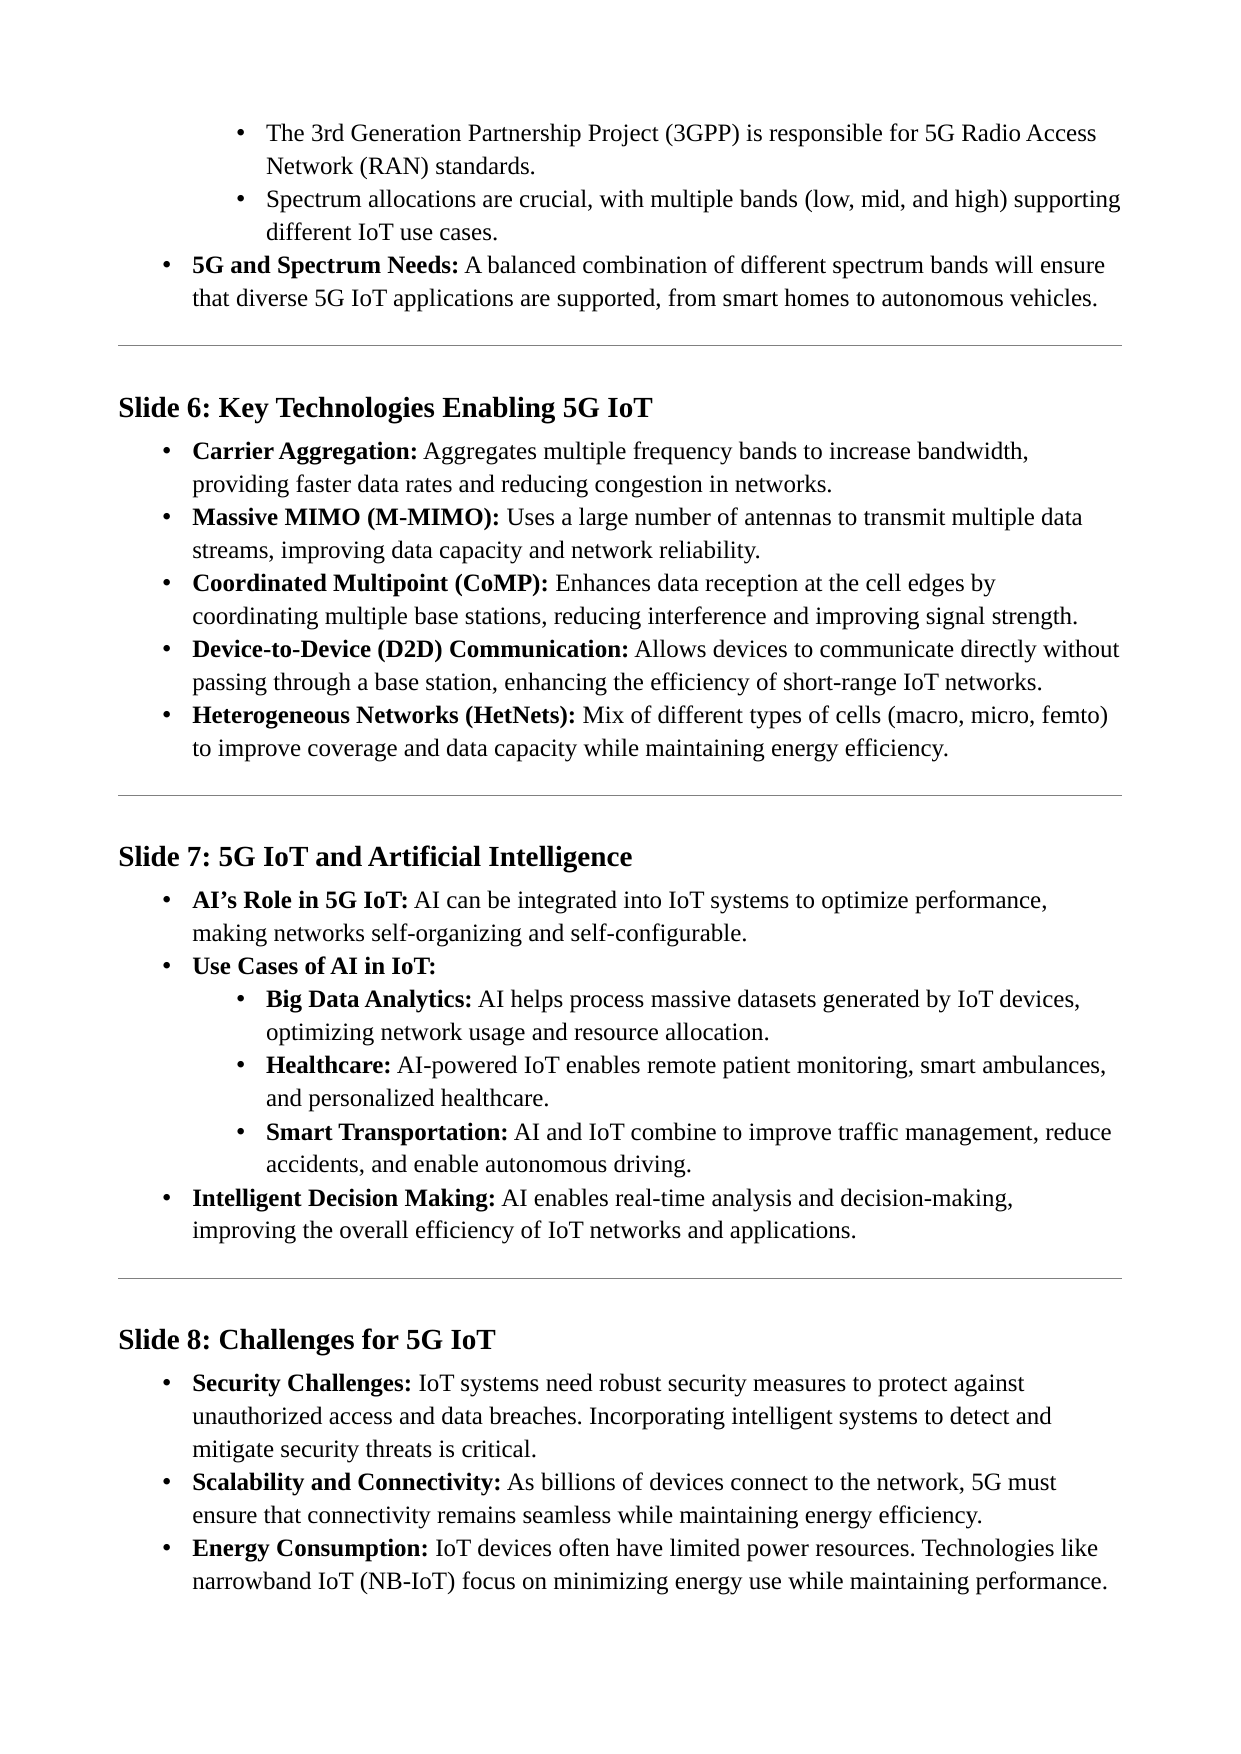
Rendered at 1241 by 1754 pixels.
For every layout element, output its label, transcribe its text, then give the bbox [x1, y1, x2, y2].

list The 3rd Generation Partnership Project (3GPP) is responsible for 5G Radio Access Network (RAN) standards. [236, 118, 1122, 180]
list Big Data Analytics: AI helps process massive datasets generated by IoT devices, optimizing network usage and resource allocation. [236, 984, 1122, 1046]
list Heterogeneous Networks (HetNets): Mix of different types of cells (macro, micro, femto) to improve coverage and data capacity while maintaining energy efficiency. [162, 700, 1122, 762]
list Scalability and Connectivity: As billions of devices connect to the network, 5G must ensure that connectivity remains seamless while maintaining energy efficiency. [162, 1467, 1122, 1529]
list Massive MIMO (M-MIMO): Uses a large number of antennas to transmit multiple data streams, improving data capacity and network reliability. [162, 502, 1122, 563]
list Device-to-Device (D2D) Communication: Allows devices to communicate directly without passing through a base station, enhancing the efficiency of short-range IoT networks. [162, 634, 1122, 696]
list Energy Consumption: IoT devices often have limited power resources. Technologies like narrowband IoT (NB-IoT) focus on minimizing energy use while maintaining performance. [162, 1533, 1122, 1595]
list AI’s Role in 5G IoT: AI can be integrated into IoT systems to optimize performance, making networks self-organizing and self-configurable. [162, 885, 1122, 947]
list Smart Transportation: AI and IoT combine to improve traffic management, reduce accidents, and enable autonomous driving. [236, 1117, 1122, 1178]
list 5G and Spectrum Needs: A balanced combination of different spectrum bands will ensure that diverse 5G IoT applications are supported, from smart homes to autonomous vehicles. [162, 250, 1122, 312]
list Spectrum allocations are crucial, with multiple bands (low, mid, and high) supporting different IoT use cases. [236, 184, 1122, 246]
list Carrier Aggregation: Aggregates multiple frequency bands to increase bandwidth, providing faster data rates and reducing congestion in networks. [162, 436, 1122, 497]
list Intelligent Decision Making: AI enables real-time analysis and decision-making, improving the overall efficiency of IoT networks and applications. [162, 1183, 1122, 1244]
list Security Challenges: IoT systems need robust security measures to protect against unauthorized access and data breaches. Incorporating intelligent systems to detect and mitigate security threats is critical. [162, 1368, 1122, 1463]
subtitle Slide 7: 5G IoT and Artificial Intelligence [118, 839, 1122, 873]
list Use Cases of AI in IoT: [162, 951, 1122, 980]
list Coordinated Multipoint (CoMP): Enhances data reception at the cell edges by coordinating multiple base stations, reducing interference and improving signal strength. [162, 568, 1122, 629]
list Healthcare: AI-powered IoT enables remote patient monitoring, smart ambulances, and personalized healthcare. [236, 1051, 1122, 1112]
subtitle Slide 6: Key Technologies Enabling 5G IoT [118, 390, 1122, 423]
subtitle Slide 8: Challenges for 5G IoT [118, 1322, 1122, 1356]
